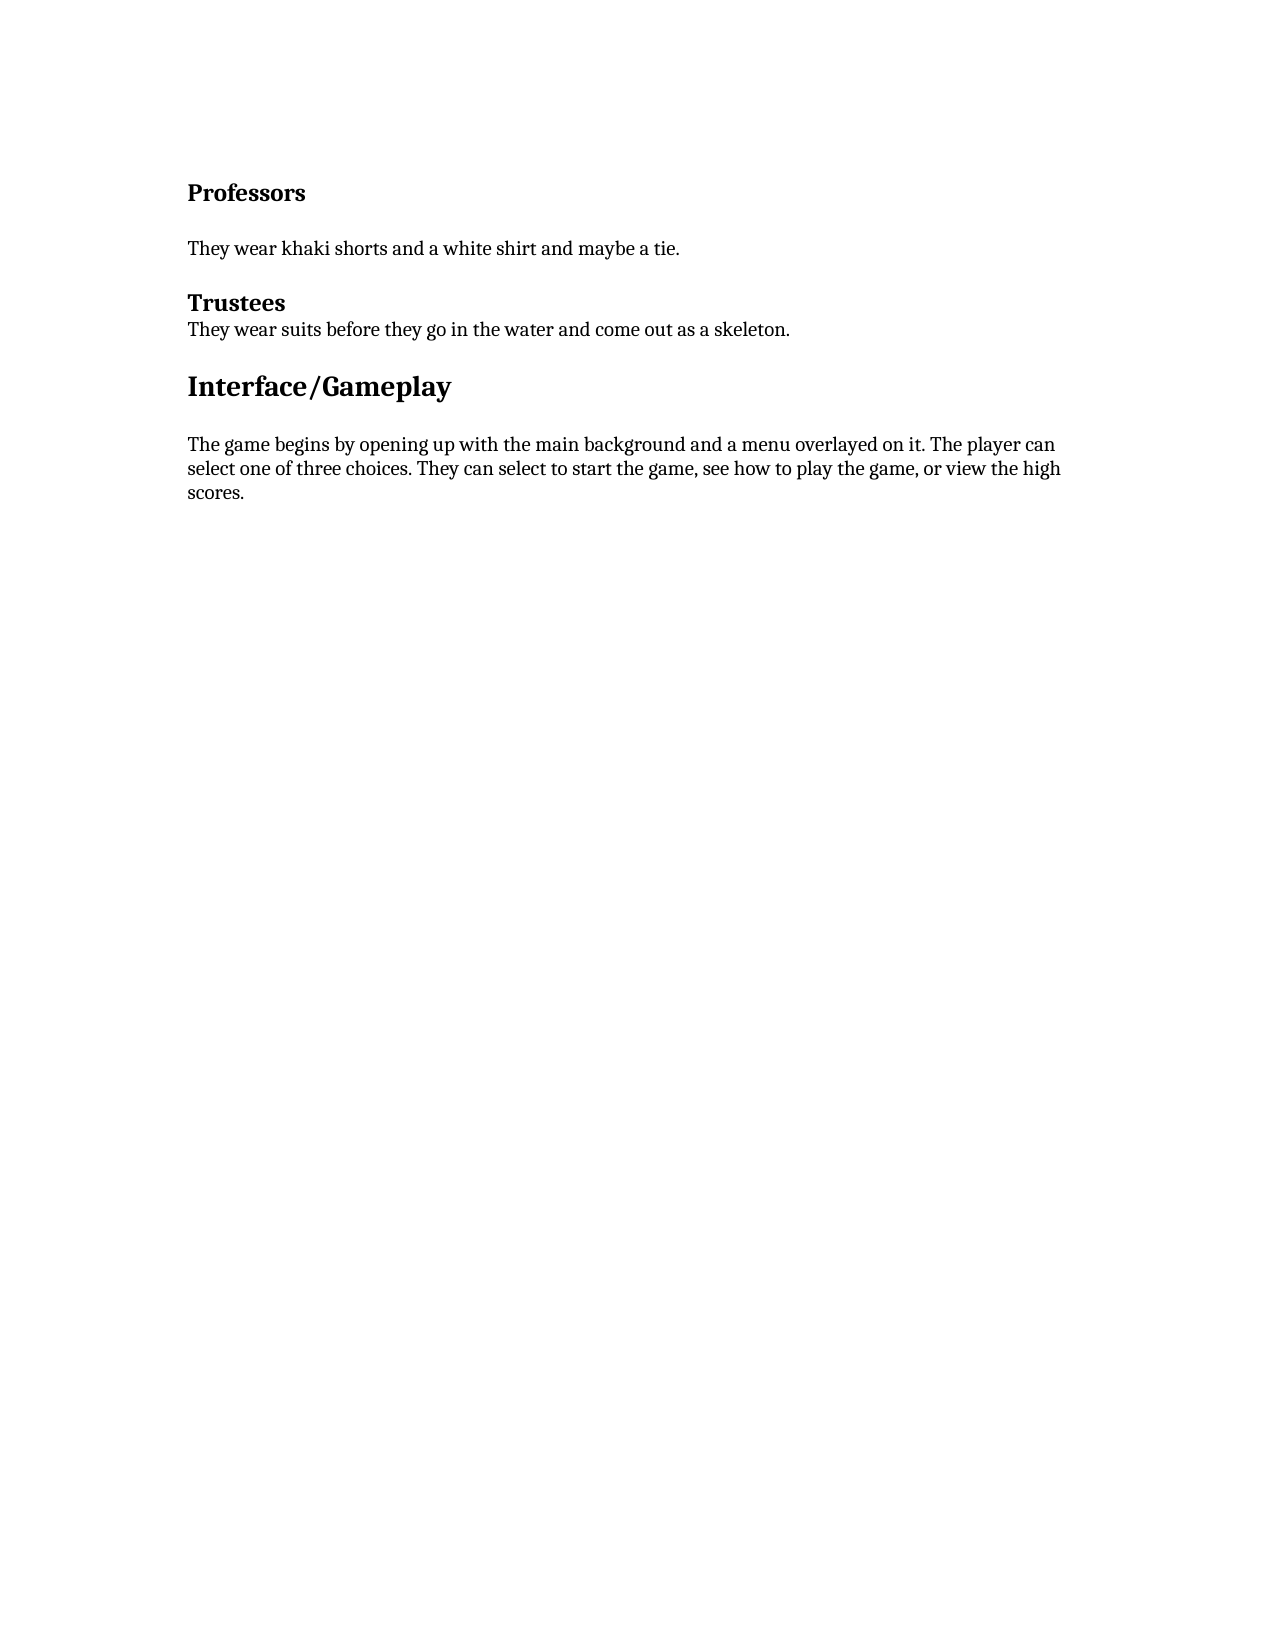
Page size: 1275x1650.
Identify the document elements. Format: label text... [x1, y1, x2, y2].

text The game begins by opening up with the main background and a menu overlayed on it. The player can select one of three choices. They can select to start the game, see how to play the game, or view the high scores. [187, 433, 1087, 504]
text Trustees [187, 289, 1087, 318]
text Professors [187, 179, 1087, 207]
text They wear khaki shorts and a white shirt and maybe a tie. [187, 236, 1087, 260]
text Interface/Gameplay [187, 370, 1087, 404]
text They wear suits before they go in the water and come out as a skeleton. [187, 318, 1087, 342]
